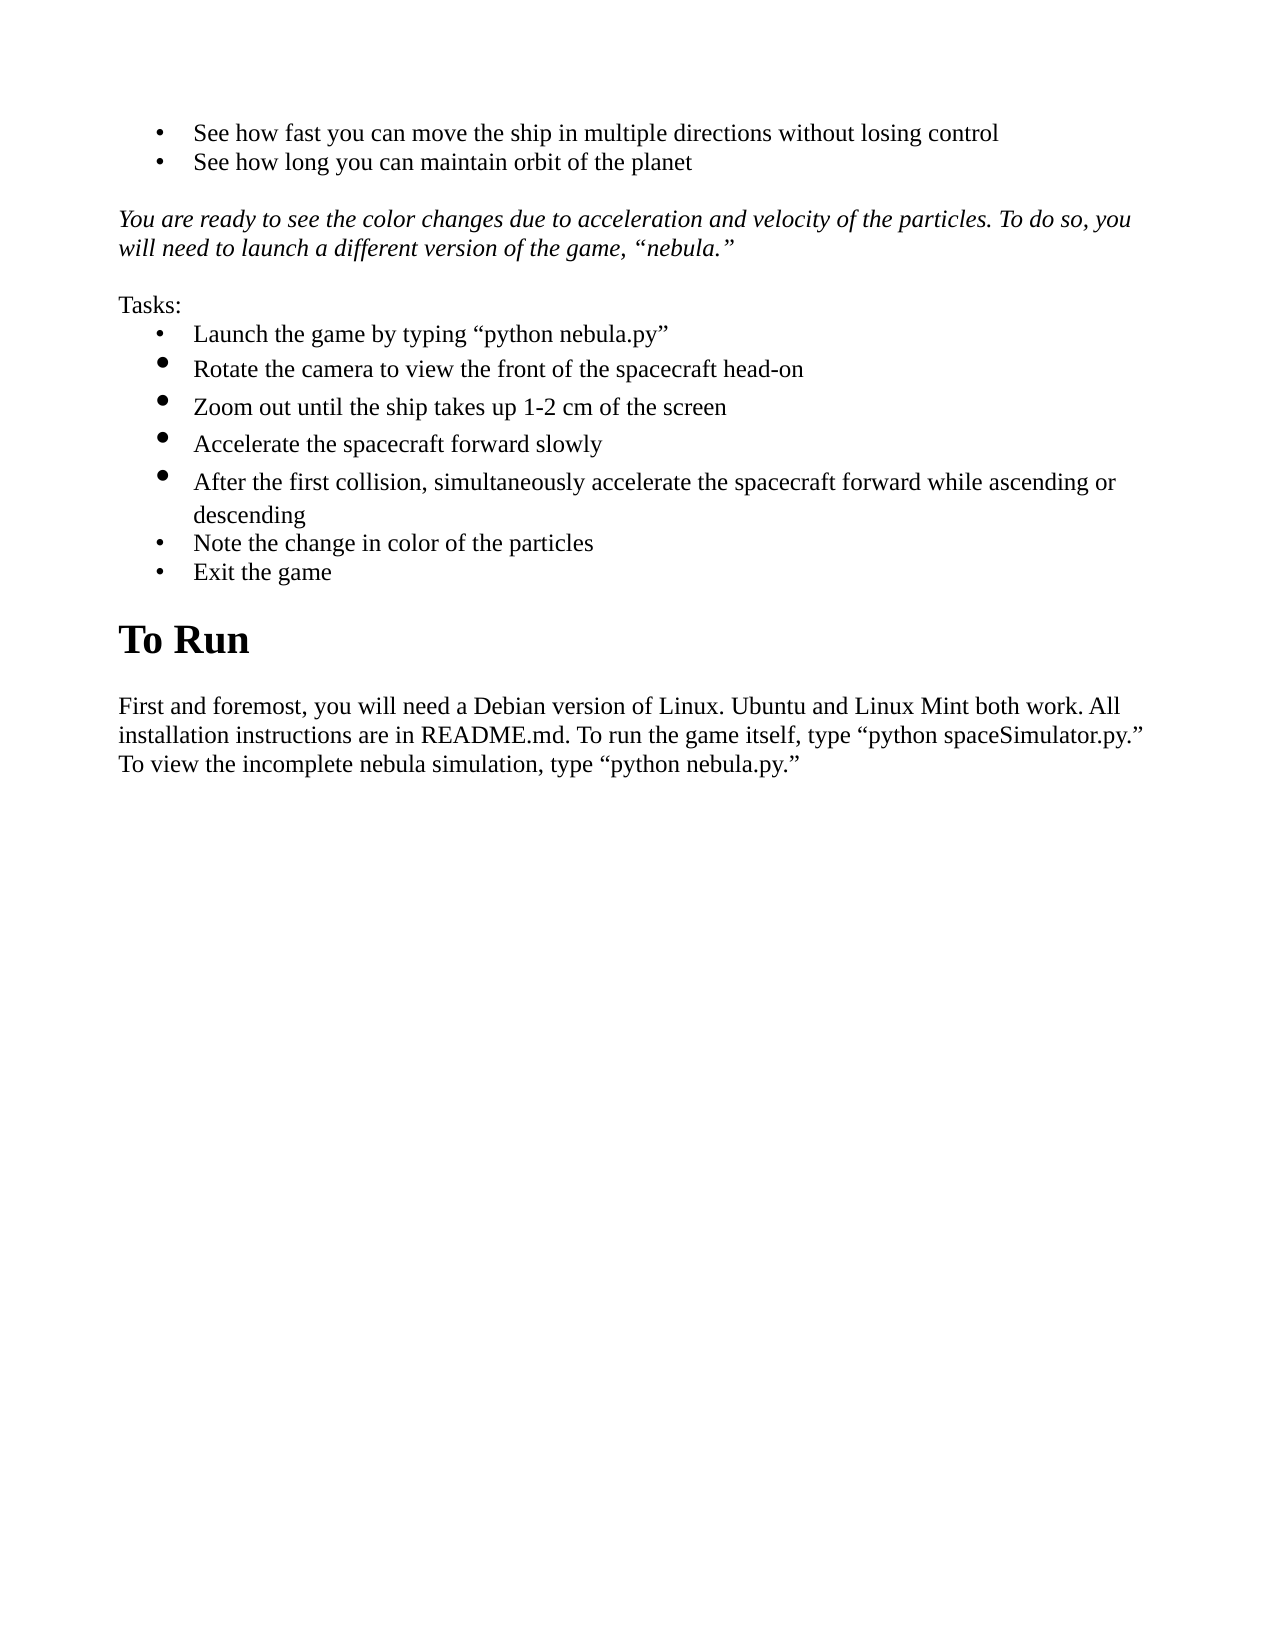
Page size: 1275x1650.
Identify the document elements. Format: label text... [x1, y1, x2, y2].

list Zoom out until the ship takes up 1-2 cm of the screen [156, 386, 1157, 424]
text Tasks: [118, 291, 1157, 319]
list Launch the game by typing “python nebula.py” [156, 319, 1157, 348]
list Exit the game [156, 557, 1157, 586]
text You are ready to see the color changes due to acceleration and velocity of the particles. To do so, you will need to launch a different version of the game, “nebula.” [118, 204, 1157, 262]
list After the first collision, simultaneously accelerate the spacecraft forward while ascending or descending [156, 462, 1157, 528]
list Rotate the camera to view the front of the spacecraft head-on [156, 348, 1157, 386]
text To Run [118, 615, 1157, 663]
text First and foremost, you will need a Debian version of Linux. Ubuntu and Linux Mint both work. All installation instructions are in README.md. To run the game itself, type “python spaceSimulator.py.” To view the incomplete nebula simulation, type “python nebula.py.” [118, 691, 1157, 778]
list See how long you can maintain orbit of the planet [156, 147, 1157, 176]
list Accelerate the spacecraft forward slowly [156, 424, 1157, 462]
list Note the change in color of the particles [156, 528, 1157, 557]
list See how fast you can move the ship in multiple directions without losing control [156, 118, 1157, 147]
